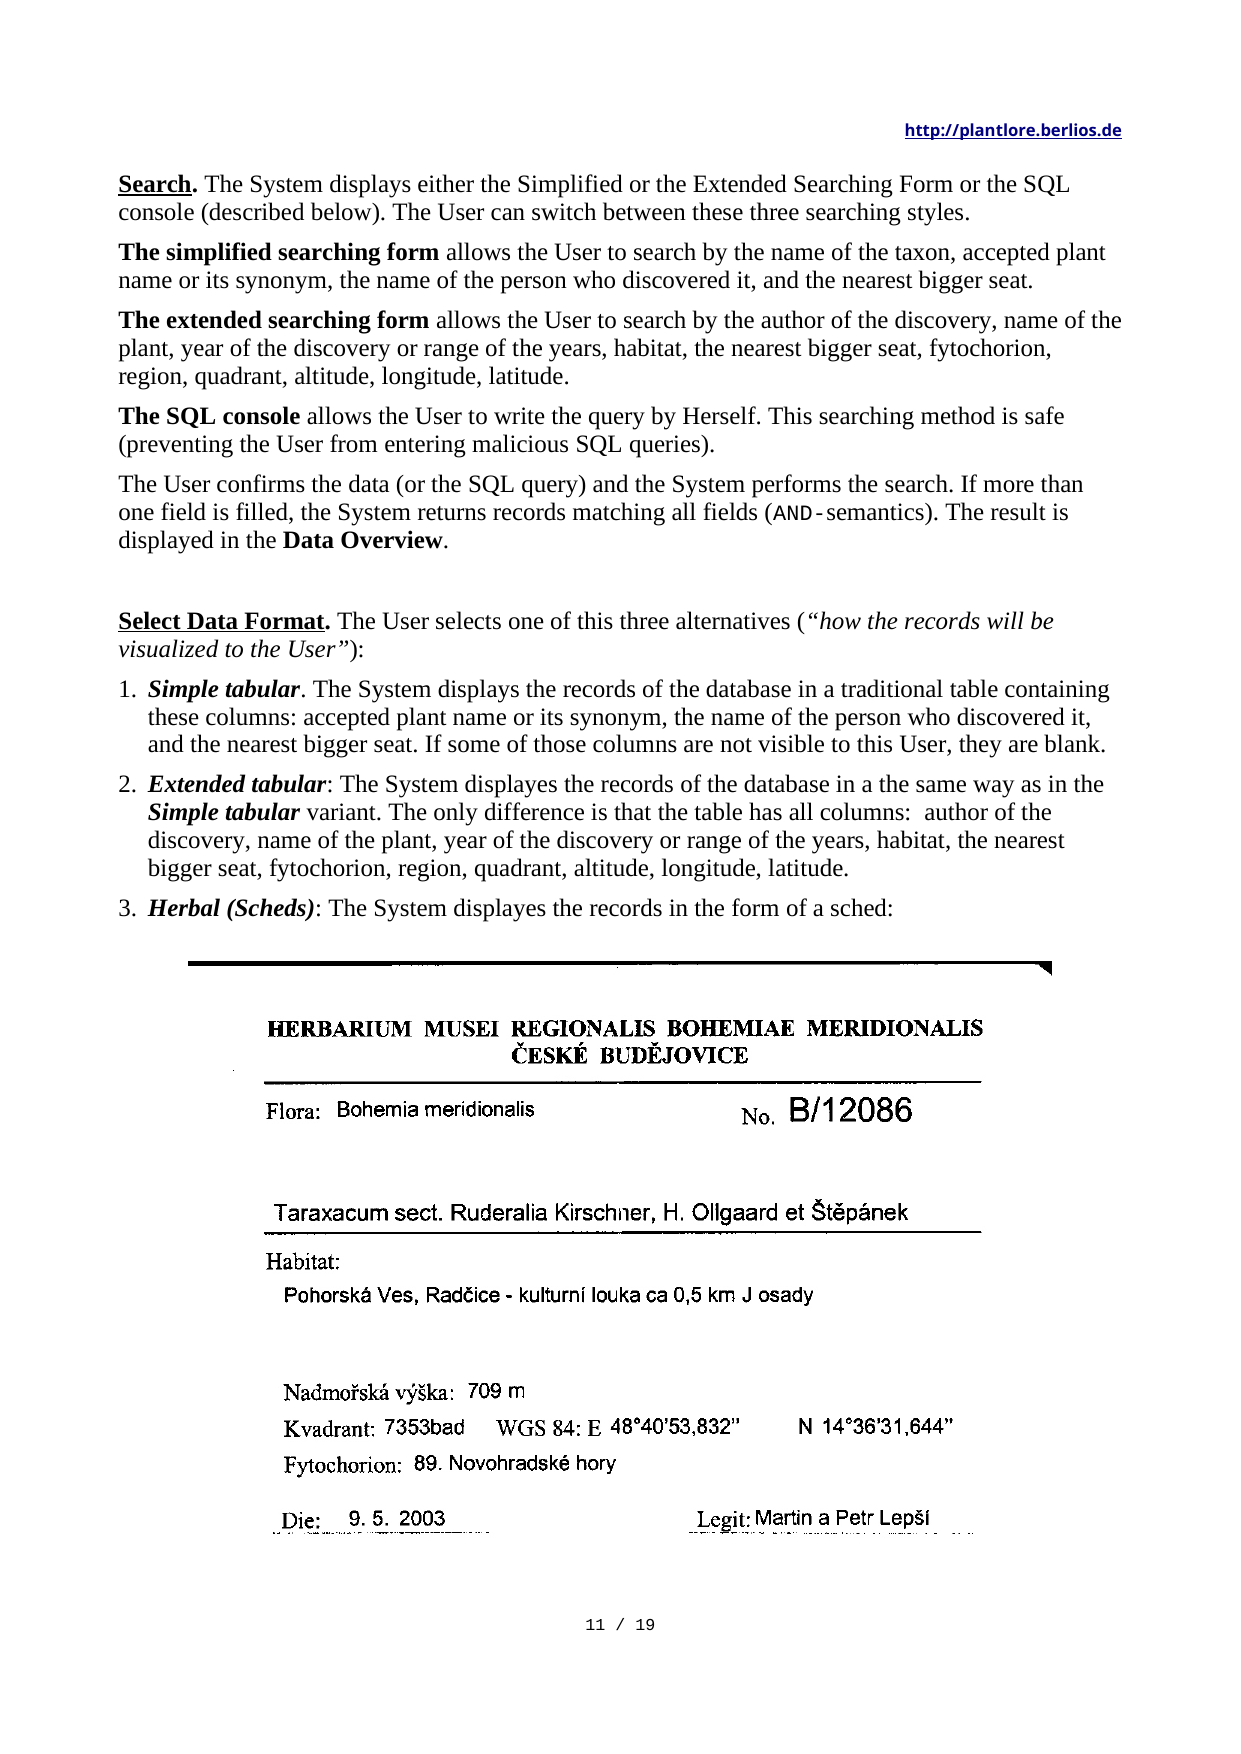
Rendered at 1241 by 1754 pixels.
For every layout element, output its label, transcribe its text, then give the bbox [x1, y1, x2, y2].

text The User confirms the data (or the SQL query) and the System performs the search. If more than one field is filled, the System returns records matching all fields (AND-semantics). The result is displayed in the Data Overview. [118, 470, 1122, 554]
text Search. The System displays either the Simplified or the Extended Searching Form or the SQL console (described below). The User can switch between these three searching styles. [118, 171, 1122, 226]
text The simplified searching form allows the User to search by the name of the taxon, accepted plant name or its synonym, the name of the person who discovered it, and the nearest bigger seat. [118, 238, 1122, 294]
text Select Data Format. The User selects one of this three alternatives (“how the records will be visualized to the User”): [118, 607, 1122, 662]
list Simple tabular. The System displays the records of the database in a traditional table containing these columns: accepted plant name or its synonym, the name of the person who discovered it, and the nearest bigger seat. If some of those columns are not visible to this User, they are blank. [118, 675, 1122, 758]
list Extended tabular: The System displayes the records of the database in a the same way as in the Simple tabular variant. The only difference is that the table has all columns: author of the discovery, name of the plant, year of the discovery or range of the years, habitat, the nearest bigger seat, fytochorion, region, quadrant, altitude, longitude, latitude. [118, 771, 1122, 881]
text The extended searching form allows the User to search by the author of the discovery, name of the plant, year of the discovery or range of the years, habitat, the nearest bigger seat, fytochorion, region, quadrant, altitude, longitude, latitude. [118, 306, 1122, 389]
list Herbal (Scheds): The System displayes the records in the form of a sched: [118, 894, 1122, 922]
picture [188, 961, 1052, 1562]
text The SQL console allows the User to write the query by Herself. This searching method is safe (preventing the User from entering malicious SQL queries). [118, 402, 1122, 457]
